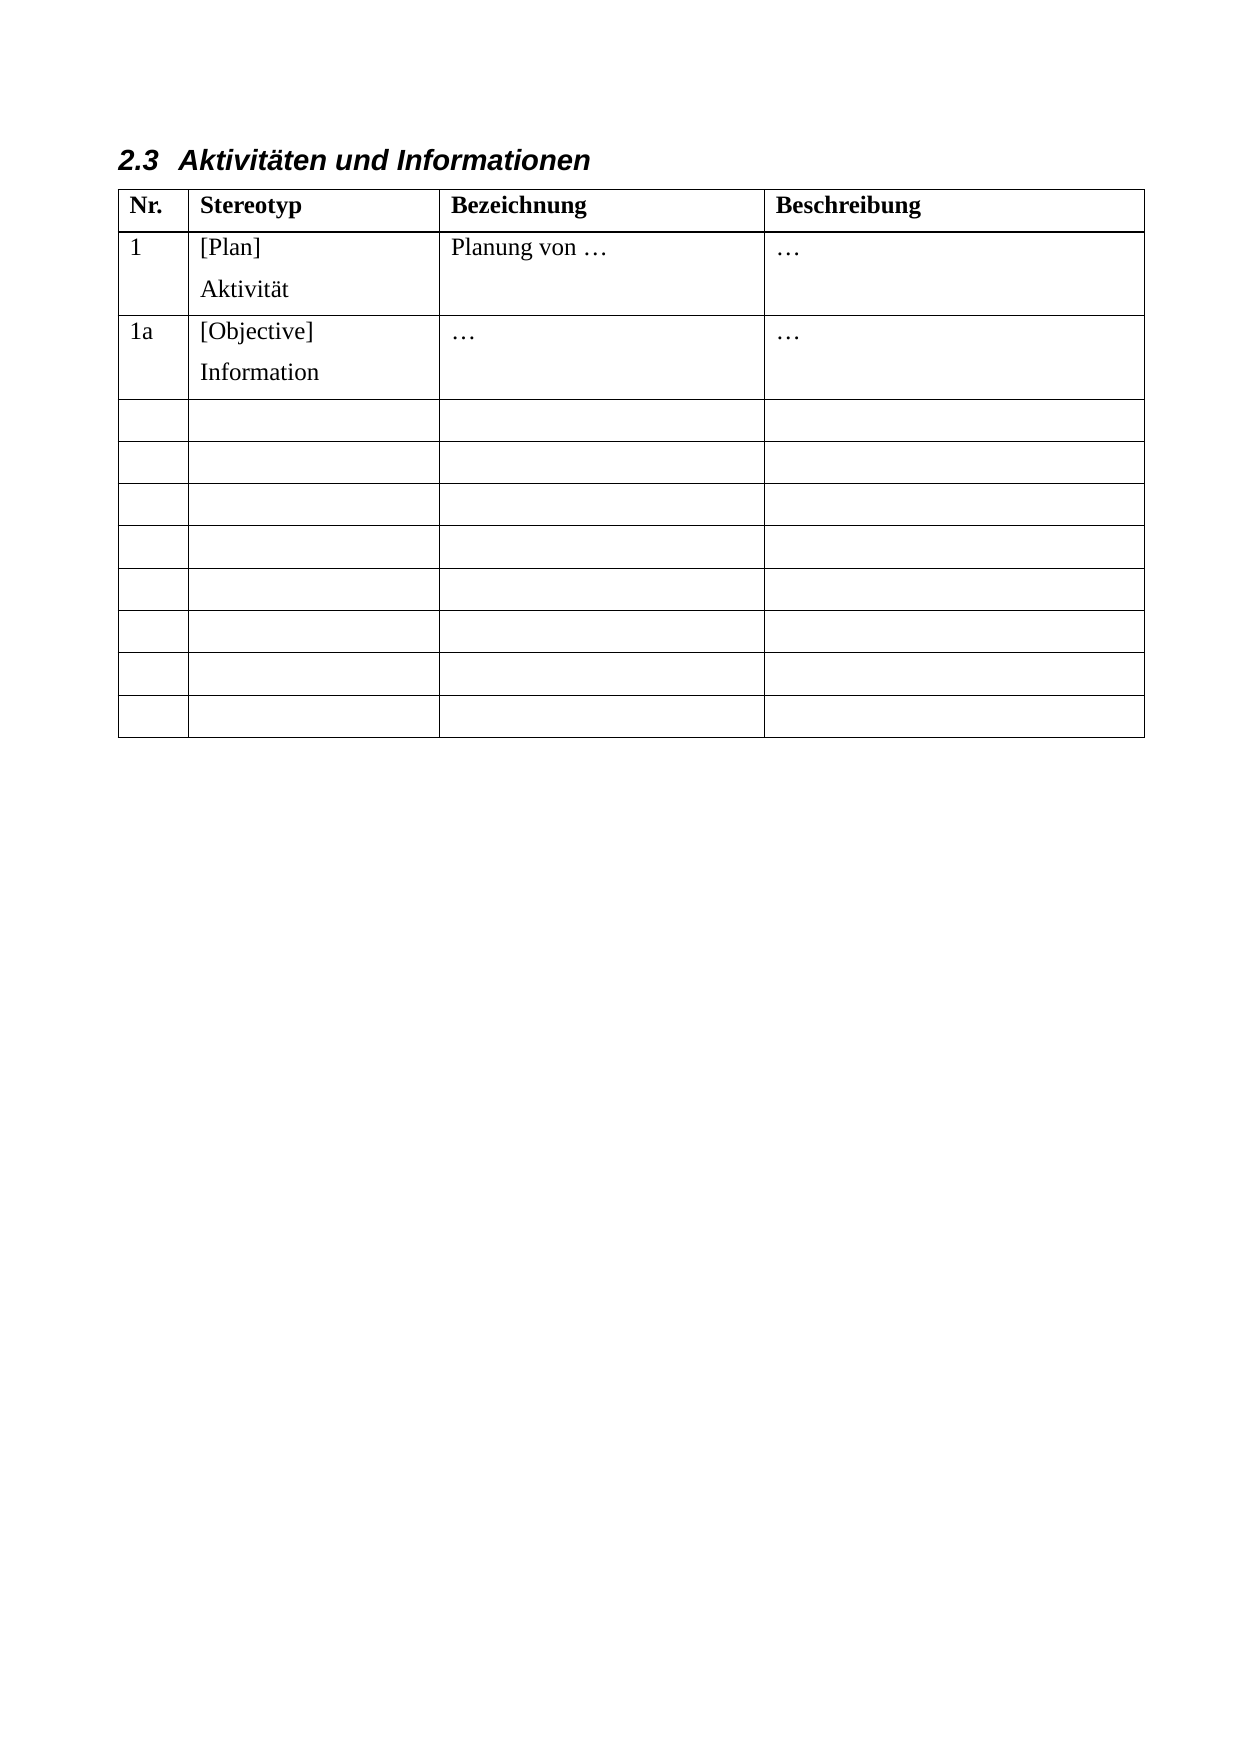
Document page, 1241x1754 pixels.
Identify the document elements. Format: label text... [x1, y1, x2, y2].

table_cell [440, 442, 764, 483]
table_cell [440, 611, 764, 652]
table_cell [189, 611, 439, 652]
table_cell [119, 653, 188, 694]
table_cell [440, 484, 764, 525]
table_cell [440, 653, 764, 694]
table_cell [Objective] Information [189, 316, 439, 398]
table_cell [119, 526, 188, 568]
table_cell [119, 442, 188, 483]
table_cell [189, 526, 439, 568]
table_cell [119, 611, 188, 652]
table_cell [119, 569, 188, 610]
table_cell [765, 442, 1144, 483]
subtitle Aktivitäten und Informationen [118, 143, 1122, 177]
table_cell [765, 569, 1144, 610]
table_cell [440, 526, 764, 568]
table_cell [765, 526, 1144, 568]
table_header Beschreibung [765, 190, 1144, 231]
table_cell [189, 400, 439, 441]
table_cell [440, 696, 764, 737]
table_cell … [765, 316, 1144, 398]
table_cell [765, 484, 1144, 525]
table_cell [119, 400, 188, 441]
table_cell [765, 653, 1144, 694]
table_cell [440, 569, 764, 610]
table_header Nr. [119, 190, 188, 231]
table_cell [Plan] Aktivität [189, 233, 439, 315]
table_cell [189, 442, 439, 483]
table_cell [765, 400, 1144, 441]
table_cell [189, 569, 439, 610]
table_cell 1 [119, 233, 188, 315]
table_cell … [440, 316, 764, 398]
table_cell [119, 484, 188, 525]
table_cell [765, 611, 1144, 652]
table_cell … [765, 233, 1144, 315]
table_header Bezeichnung [440, 190, 764, 231]
table_header Stereotyp [189, 190, 439, 231]
table_cell 1a [119, 316, 188, 398]
table_cell [189, 484, 439, 525]
table_cell [189, 696, 439, 737]
table_cell [765, 696, 1144, 737]
table_cell Planung von … [440, 233, 764, 315]
table_cell [440, 400, 764, 441]
table_cell [119, 696, 188, 737]
table_cell [189, 653, 439, 694]
